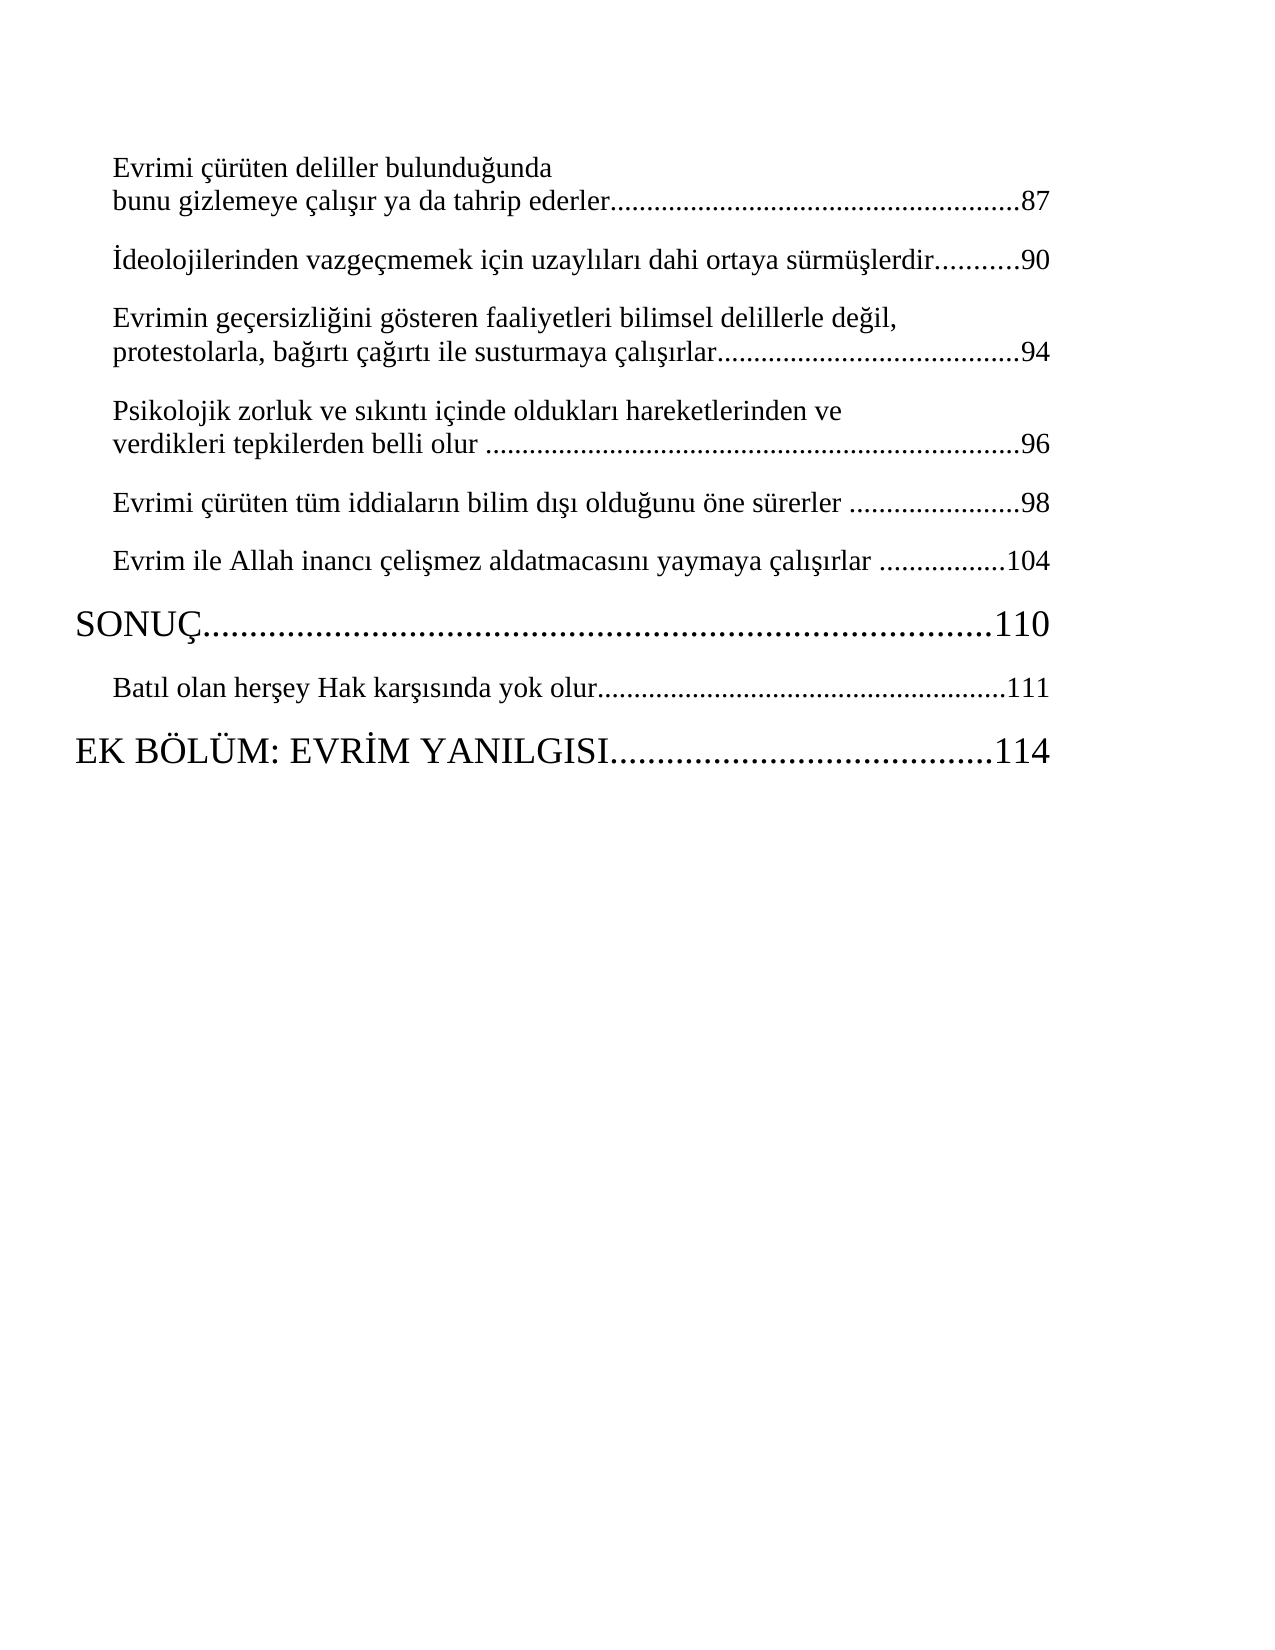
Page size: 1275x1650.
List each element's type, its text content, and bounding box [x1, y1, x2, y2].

subtitle Batıl olan herşey Hak karşısında yok olur 111 [112, 670, 1200, 703]
subtitle Evrimi çürüten tüm iddiaların bilim dışı olduğunu öne sürerler 98 [112, 485, 1200, 518]
subtitle Evrimin geçersizliğini gösteren faaliyetleri bilimsel delillerle değil, protestolarla, bağırtı çağırtı ile susturmaya çalışırlar 94 [112, 301, 1200, 368]
subtitle EK BÖLÜM: EVRİM YANILGISI 114 [75, 728, 1200, 772]
subtitle Evrim ile Allah inancı çelişmez aldatmacasını yaymaya çalışırlar 104 [112, 543, 1200, 577]
subtitle İdeolojilerinden vazgeçmemek için uzaylıları dahi ortaya sürmüşlerdir 90 [112, 242, 1200, 276]
subtitle SONUÇ 110 [75, 602, 1200, 645]
subtitle Evrimi çürüten deliller bulunduğunda bunu gizlemeye çalışır ya da tahrip ederler 87 [112, 150, 1200, 217]
subtitle Psikolojik zorluk ve sıkıntı içinde oldukları hareketlerinden ve verdikleri tepkilerden belli olur 96 [112, 393, 1200, 460]
